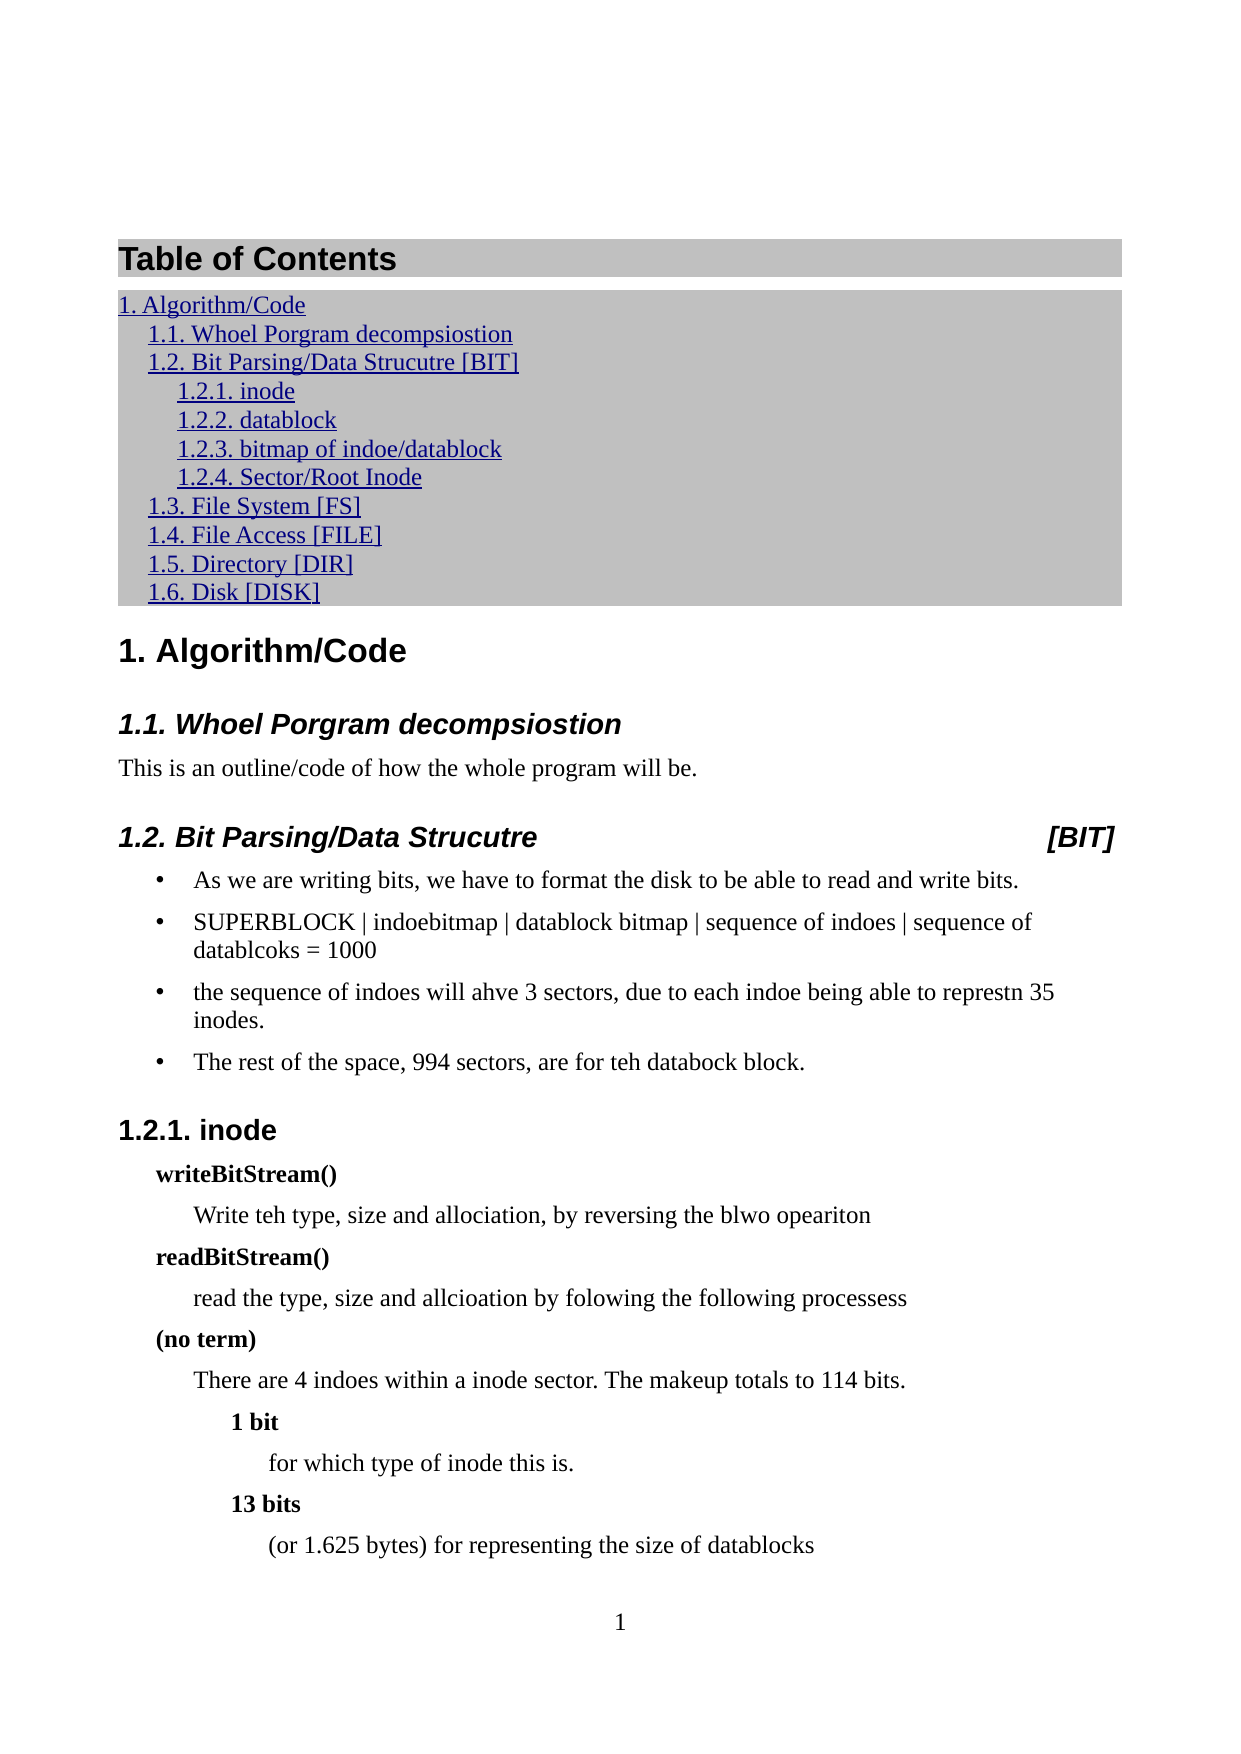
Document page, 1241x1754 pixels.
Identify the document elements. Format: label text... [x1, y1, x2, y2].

text 1.1. Whoel Porgram decompsiostion [148, 319, 1122, 347]
subtitle Whoel Porgram decompsiostion [118, 707, 1122, 741]
list (or 1.625 bytes) for representing the size of datablocks [118, 1530, 1122, 1559]
text 1.4. File Access [FILE] [148, 520, 1122, 549]
subtitle Table of Contents [118, 239, 1122, 277]
text 1.2.3. bitmap of indoe/datablock [177, 434, 1122, 462]
list writeBitStream() [118, 1159, 1122, 1188]
list 13 bits [118, 1489, 1122, 1518]
text 1.2.4. Sector/Root Inode [177, 462, 1122, 491]
text This is an outline/code of how the whole program will be. [118, 753, 1122, 782]
list 1 bit [118, 1407, 1122, 1435]
subtitle Bit Parsing/Data Strucutre [BIT] [118, 819, 1122, 853]
text 1.5. Directory [DIR] [148, 549, 1122, 577]
text 1.3. File System [FS] [148, 491, 1122, 520]
text 1.2.2. datablock [177, 405, 1122, 434]
subtitle Algorithm/Code [118, 631, 1122, 670]
list SUPERBLOCK | indoebitmap | datablock bitmap | sequence of indoes | sequence of datablcoks = 1000 [156, 907, 1122, 964]
list readBitStream() [118, 1242, 1122, 1270]
list As we are writing bits, we have to format the disk to be able to read and write bits. [156, 866, 1122, 894]
text 1.6. Disk [DISK] [148, 577, 1122, 606]
list the sequence of indoes will ahve 3 sectors, due to each indoe being able to represtn 35 inodes. [156, 977, 1122, 1034]
list Write teh type, size and allociation, by reversing the blwo opeariton [118, 1200, 1122, 1229]
list The rest of the space, 994 sectors, are for teh databock block. [156, 1047, 1122, 1076]
list for which type of inode this is. [118, 1448, 1122, 1477]
subtitle zaki@Daemon [118, 118, 1122, 166]
subtitle inode [118, 1113, 1122, 1147]
list There are 4 indoes within a inode sector. The makeup totals to 114 bits. [118, 1365, 1122, 1394]
list read the type, size and allcioation by folowing the following processess [118, 1283, 1122, 1312]
text 1.2.1. inode [177, 376, 1122, 405]
text 1. Algorithm/Code [118, 290, 1122, 319]
list (no term) [118, 1324, 1122, 1353]
text 1.2. Bit Parsing/Data Strucutre [BIT] [148, 347, 1122, 376]
